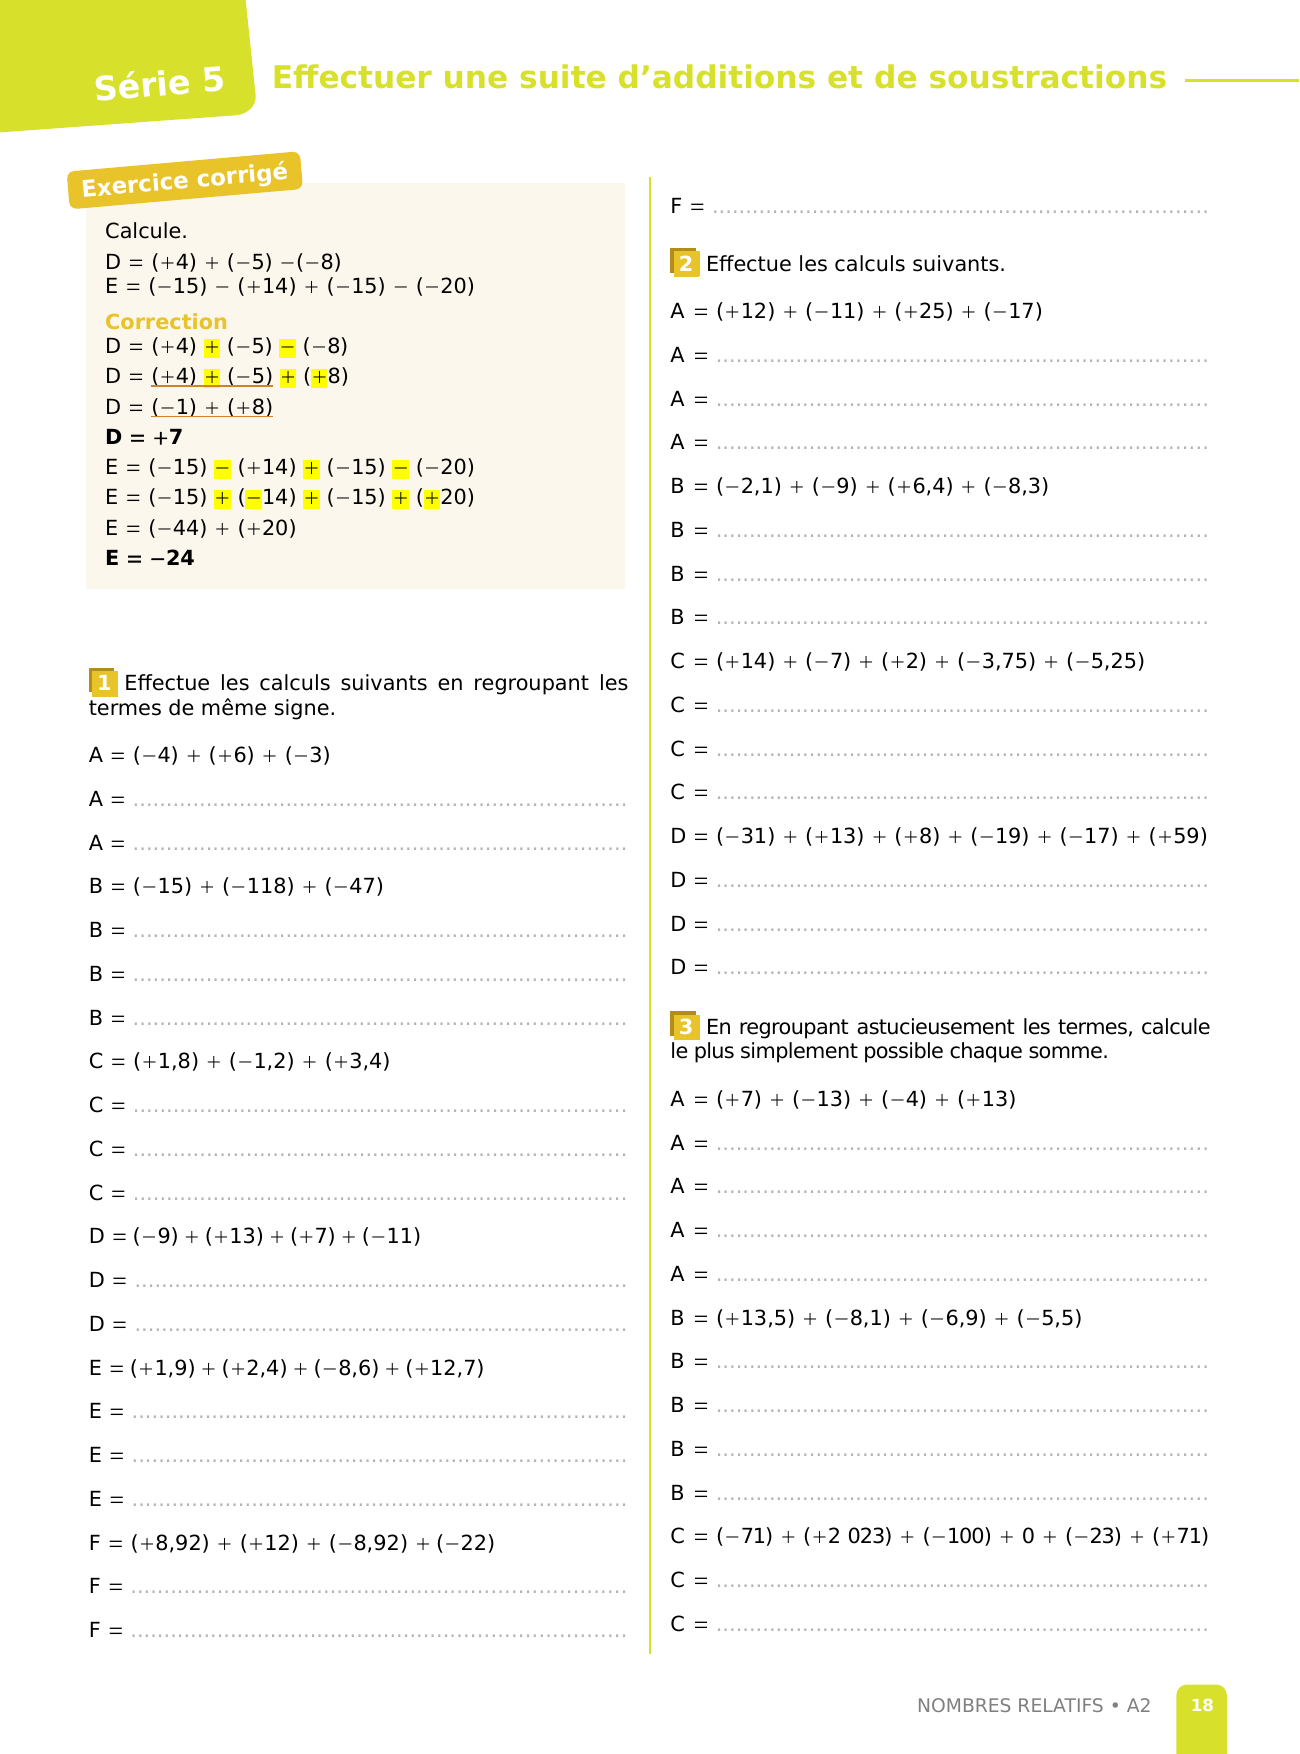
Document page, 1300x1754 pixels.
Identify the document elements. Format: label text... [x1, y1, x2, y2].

text B = [670, 1376, 1211, 1417]
text C = [670, 1551, 1211, 1592]
text D = [88, 1295, 629, 1336]
text A = (12)  (−11)  (25)  (−17) [670, 282, 1211, 323]
subtitle En regroupant astucieusement les termes, calcule le plus simplement possible chaque somme. [670, 1011, 1211, 1064]
text A = [670, 1113, 1211, 1155]
text A = [88, 813, 629, 855]
text E = (1,9)  (2,4)  (−8,6)  (12,7) [88, 1338, 629, 1380]
text E = (−44)  (20) [105, 516, 606, 540]
text C = [670, 763, 1211, 804]
text B = [88, 988, 629, 1030]
text A = [670, 1157, 1211, 1198]
text E = [88, 1382, 629, 1424]
text A = (−4)  (6)  (−3) [88, 726, 629, 767]
text B = [670, 588, 1211, 629]
text B = [670, 544, 1211, 586]
text D = (−31)  (13)  (8)  (−19)  (−17)  (59) [670, 807, 1211, 848]
text E = [88, 1426, 629, 1467]
text B = [670, 501, 1211, 542]
text A = [88, 770, 629, 811]
text Correction [105, 310, 606, 334]
text B = [670, 1332, 1211, 1373]
text C = [670, 676, 1211, 717]
text A = [670, 369, 1211, 411]
text D = (4)  (−5) − (−8) [105, 334, 606, 358]
text E = (−15)  (−14)  (−15)  (20) [105, 485, 606, 509]
text C = [88, 1120, 629, 1161]
text C = [88, 1163, 629, 1205]
text D = (−9)  (13)  (7)  (−11) [88, 1207, 629, 1249]
text D = [88, 1251, 629, 1292]
subtitle Effectue les calculs suivants. [696, 248, 1211, 276]
text E = [88, 1470, 629, 1511]
text A = [670, 1245, 1211, 1286]
text B = [670, 1420, 1211, 1461]
text A = (7)  (−13)  (−4)  (13) [670, 1070, 1211, 1111]
text E = (−15) − (14)  (−15) − (−20) [105, 274, 606, 298]
text F = [88, 1601, 629, 1642]
text B = (−2,1)  (−9)  (6,4)  (−8,3) [670, 457, 1211, 498]
text B = [670, 1463, 1211, 1505]
text Calcule. [105, 219, 606, 244]
text A = [670, 1201, 1211, 1242]
text B = [88, 901, 629, 942]
text D = [670, 938, 1211, 979]
text B = (13,5)  (−8,1)  (−6,9)  (−5,5) [670, 1288, 1211, 1330]
text F = (8,92)  (12)  (−8,92)  (−22) [88, 1513, 629, 1555]
text D = (4)  (−5) −(−8) [105, 250, 606, 274]
text A = [670, 413, 1211, 454]
text C = [670, 1595, 1211, 1636]
text E = −24 [105, 546, 606, 570]
text C = [670, 719, 1211, 761]
text D = (−1)  (8) [105, 395, 606, 419]
text B = [88, 945, 629, 986]
text F = [88, 1557, 629, 1599]
text F = [670, 177, 1211, 218]
text C = (14)  (−7)  (2)  (−3,75)  (−5,25) [670, 632, 1211, 673]
text B = (−15)  (−118)  (−47) [88, 857, 629, 899]
text D = (4)  (−5)  (8) [105, 364, 606, 389]
text D = 7 [105, 425, 606, 449]
text D = [670, 894, 1211, 936]
subtitle Effectue les calculs suivants en regroupant les termes de même signe. [88, 668, 629, 720]
text C = (−71)  (2 023)  (−100)  0  (−23)  (71) [670, 1507, 1211, 1548]
text E = (−15) − (14)  (−15) − (−20) [105, 455, 606, 479]
text D = [670, 851, 1211, 892]
text C = (1,8)  (−1,2)  (3,4) [88, 1032, 629, 1074]
text A = [670, 326, 1211, 367]
text C = [88, 1076, 629, 1117]
